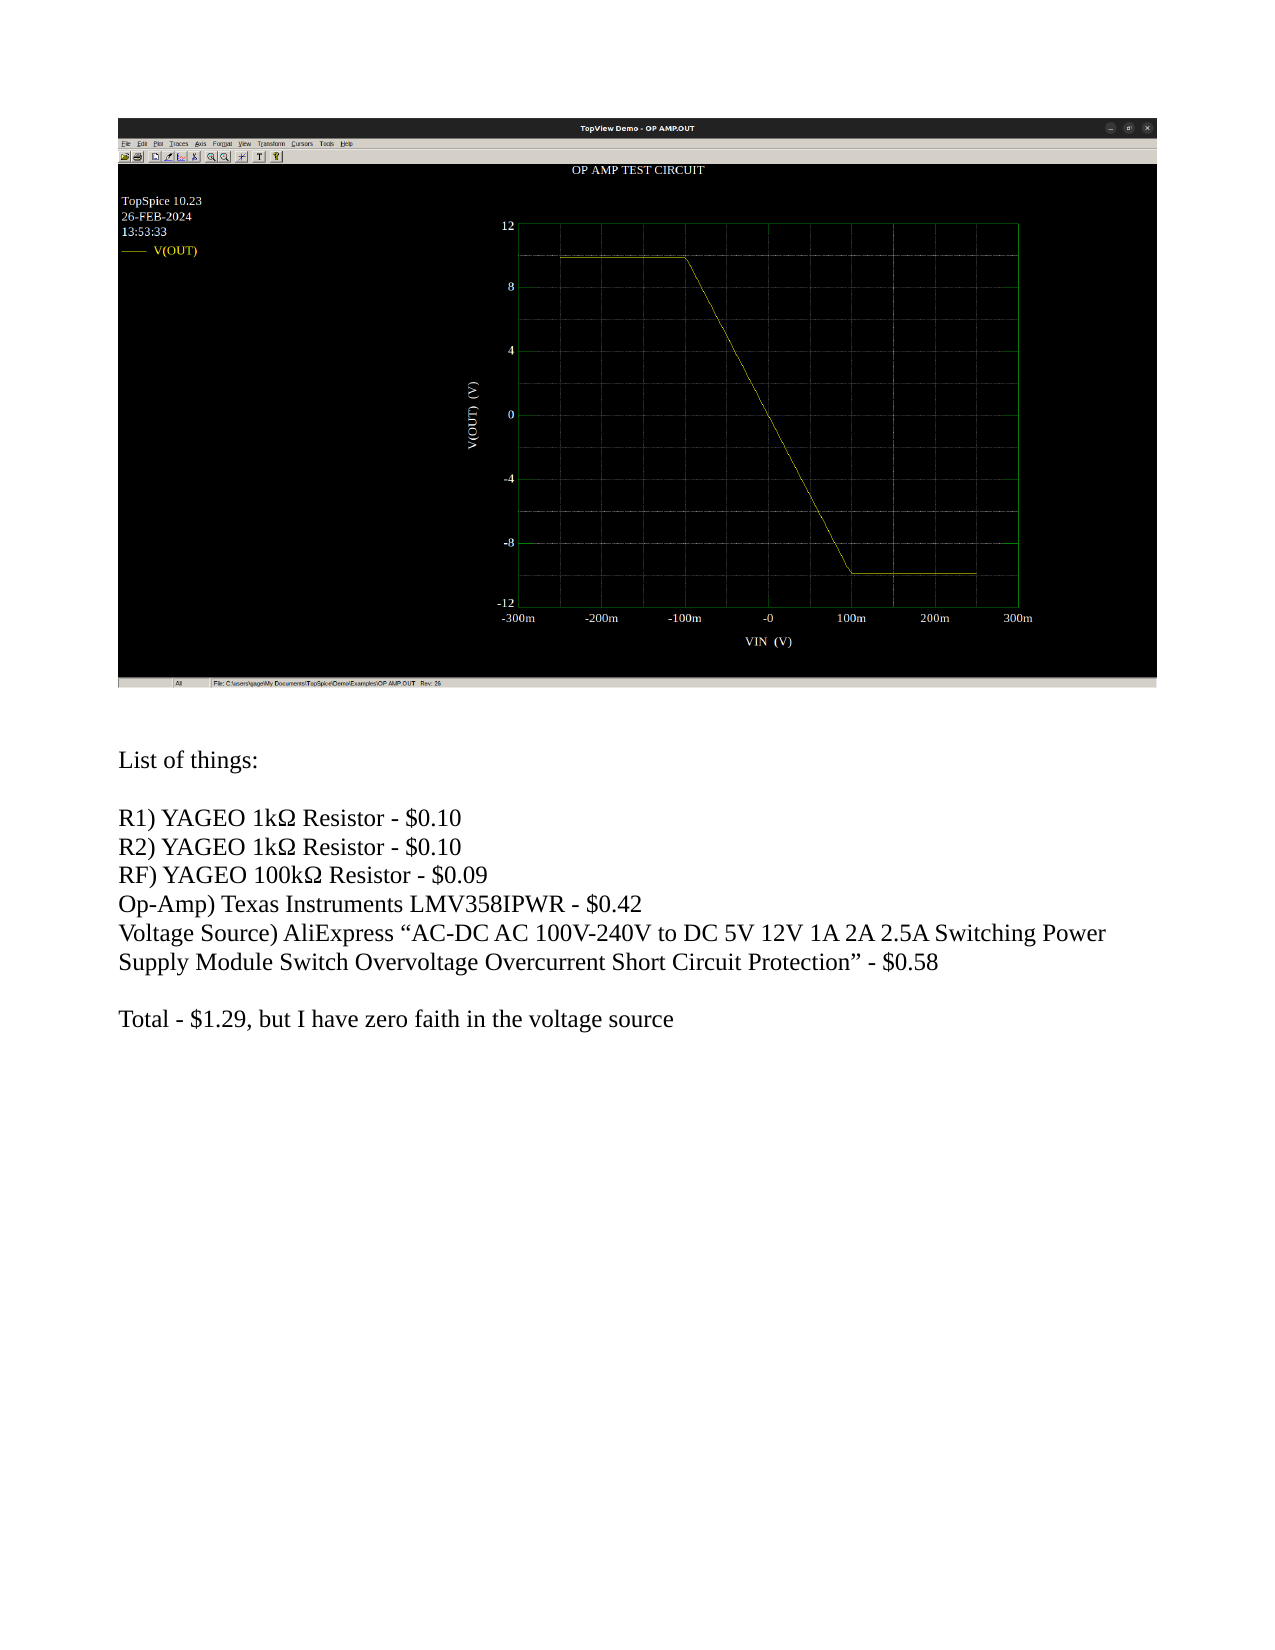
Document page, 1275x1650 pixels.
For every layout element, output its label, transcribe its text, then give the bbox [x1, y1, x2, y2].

text R1) YAGEO 1kΩ Resistor - $0.10 [118, 803, 1157, 832]
text RF) YAGEO 100kΩ Resistor - $0.09 [118, 860, 1157, 889]
text Voltage Source) AliExpress “AC-DC AC 100V-240V to DC 5V 12V 1A 2A 2.5A Switching Power Supply Module Switch Overvoltage Overcurrent Short Circuit Protection” - $0.58 [118, 918, 1157, 975]
text Op-Amp) Texas Instruments LMV358IPWR - $0.42 [118, 889, 1157, 918]
text List of things: [118, 745, 1157, 774]
text R2) YAGEO 1kΩ Resistor - $0.10 [118, 832, 1157, 860]
picture [118, 118, 1157, 688]
text Total - $1.29, but I have zero faith in the voltage source [118, 1004, 1157, 1033]
